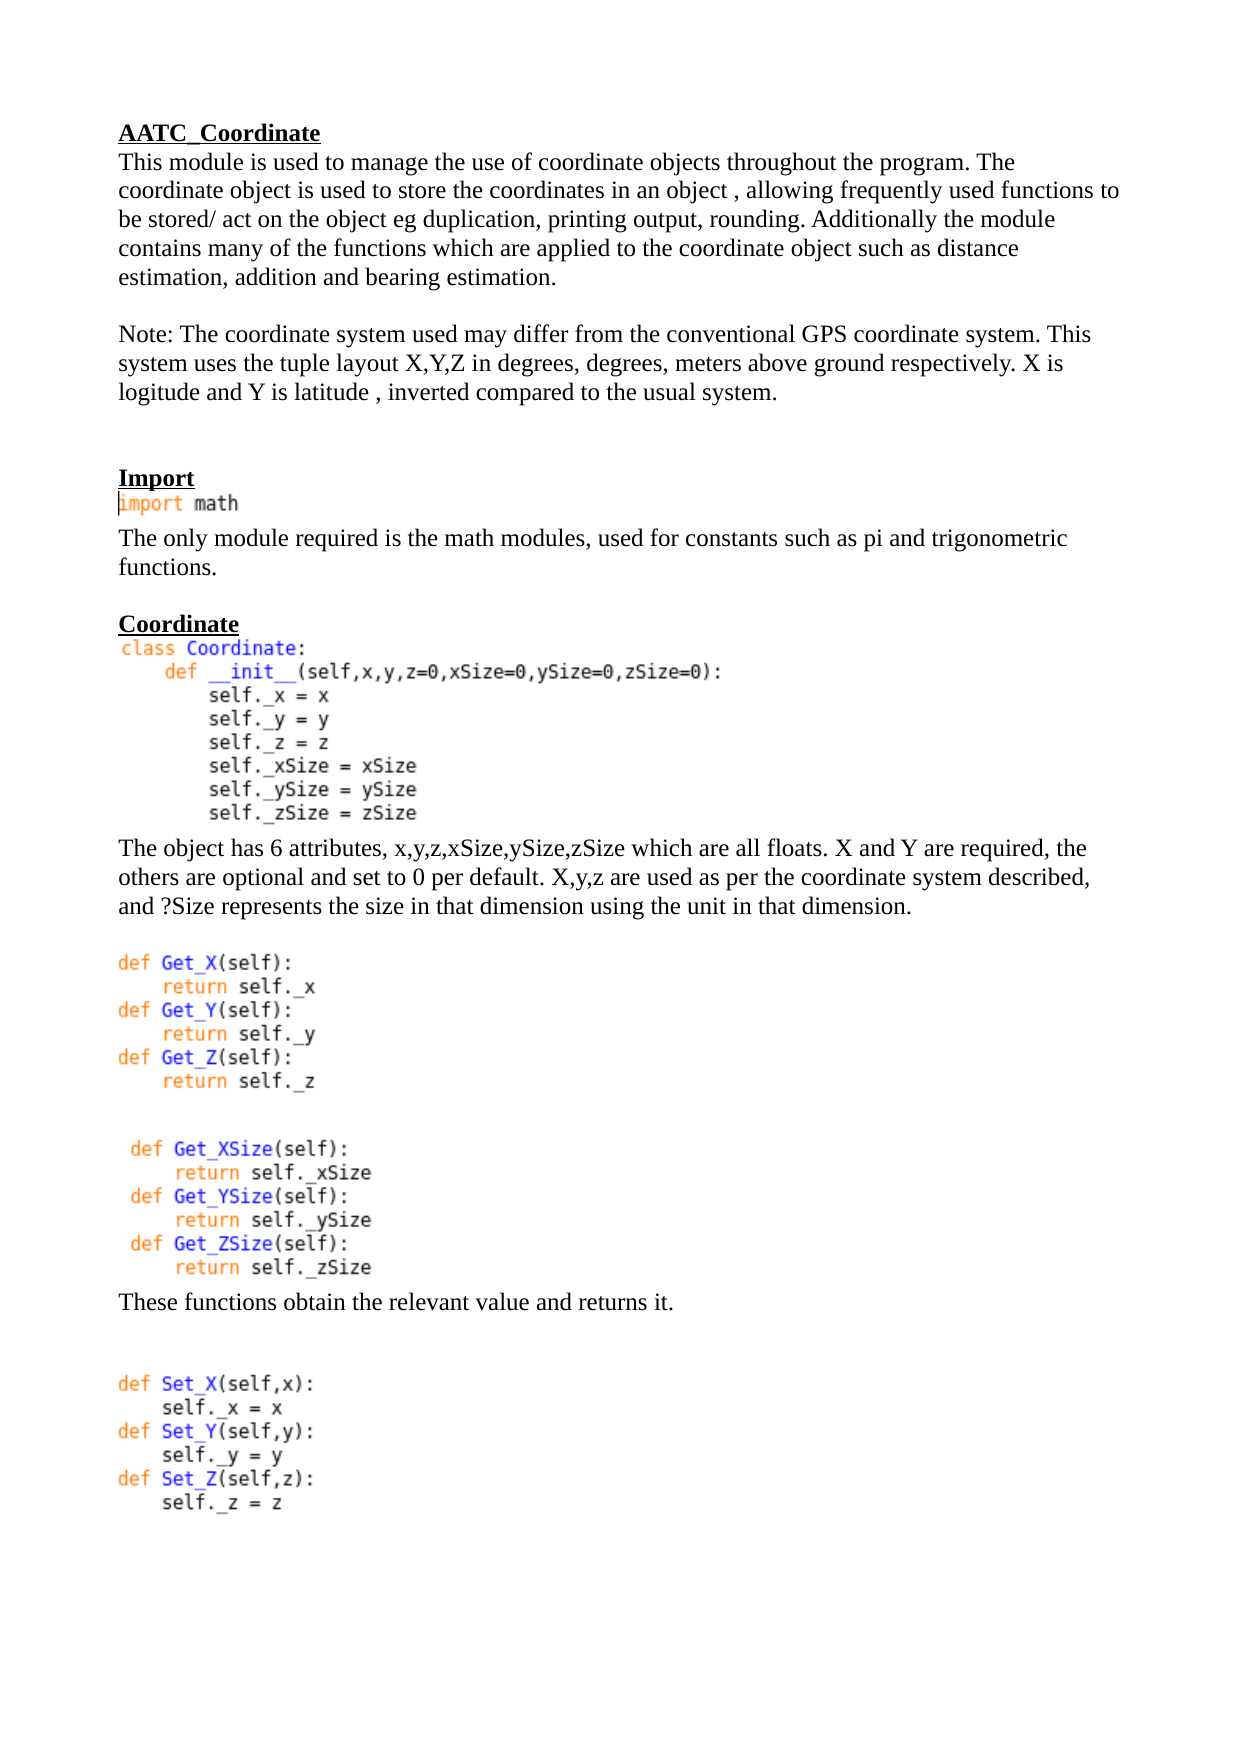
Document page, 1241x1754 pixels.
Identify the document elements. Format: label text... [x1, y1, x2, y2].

picture [118, 491, 245, 524]
text Import [118, 463, 1122, 492]
text AATC_Coordinate [118, 118, 1122, 147]
picture [118, 948, 328, 1107]
text These functions obtain the relevant value and returns it. [118, 1135, 1122, 1315]
picture [118, 1372, 317, 1519]
text The object has 6 attributes, x,y,z,xSize,ySize,zSize which are all floats. X and Y are required, the others are optional and set to 0 per default. X,y,z are used as per the coordinate system described, and ?Size represents the size in that dimension using the unit in that dimension. [118, 638, 1122, 920]
picture [118, 638, 731, 834]
text Coordinate [118, 609, 1122, 638]
picture [118, 1135, 420, 1287]
text This module is used to manage the use of coordinate objects throughout the program. The coordinate object is used to store the coordinates in an object , allowing frequently used functions to be stored/ act on the object eg duplication, printing output, rounding. Additionally the module contains many of the functions which are applied to the coordinate object such as distance estimation, addition and bearing estimation. [118, 147, 1122, 291]
text Note: The coordinate system used may differ from the conventional GPS coordinate system. This system uses the tuple layout X,Y,Z in degrees, degrees, meters above ground respectively. X is logitude and Y is latitude , inverted compared to the usual system. [118, 319, 1122, 406]
text The only module required is the math modules, used for constants such as pi and trigonometric functions. [118, 492, 1122, 581]
